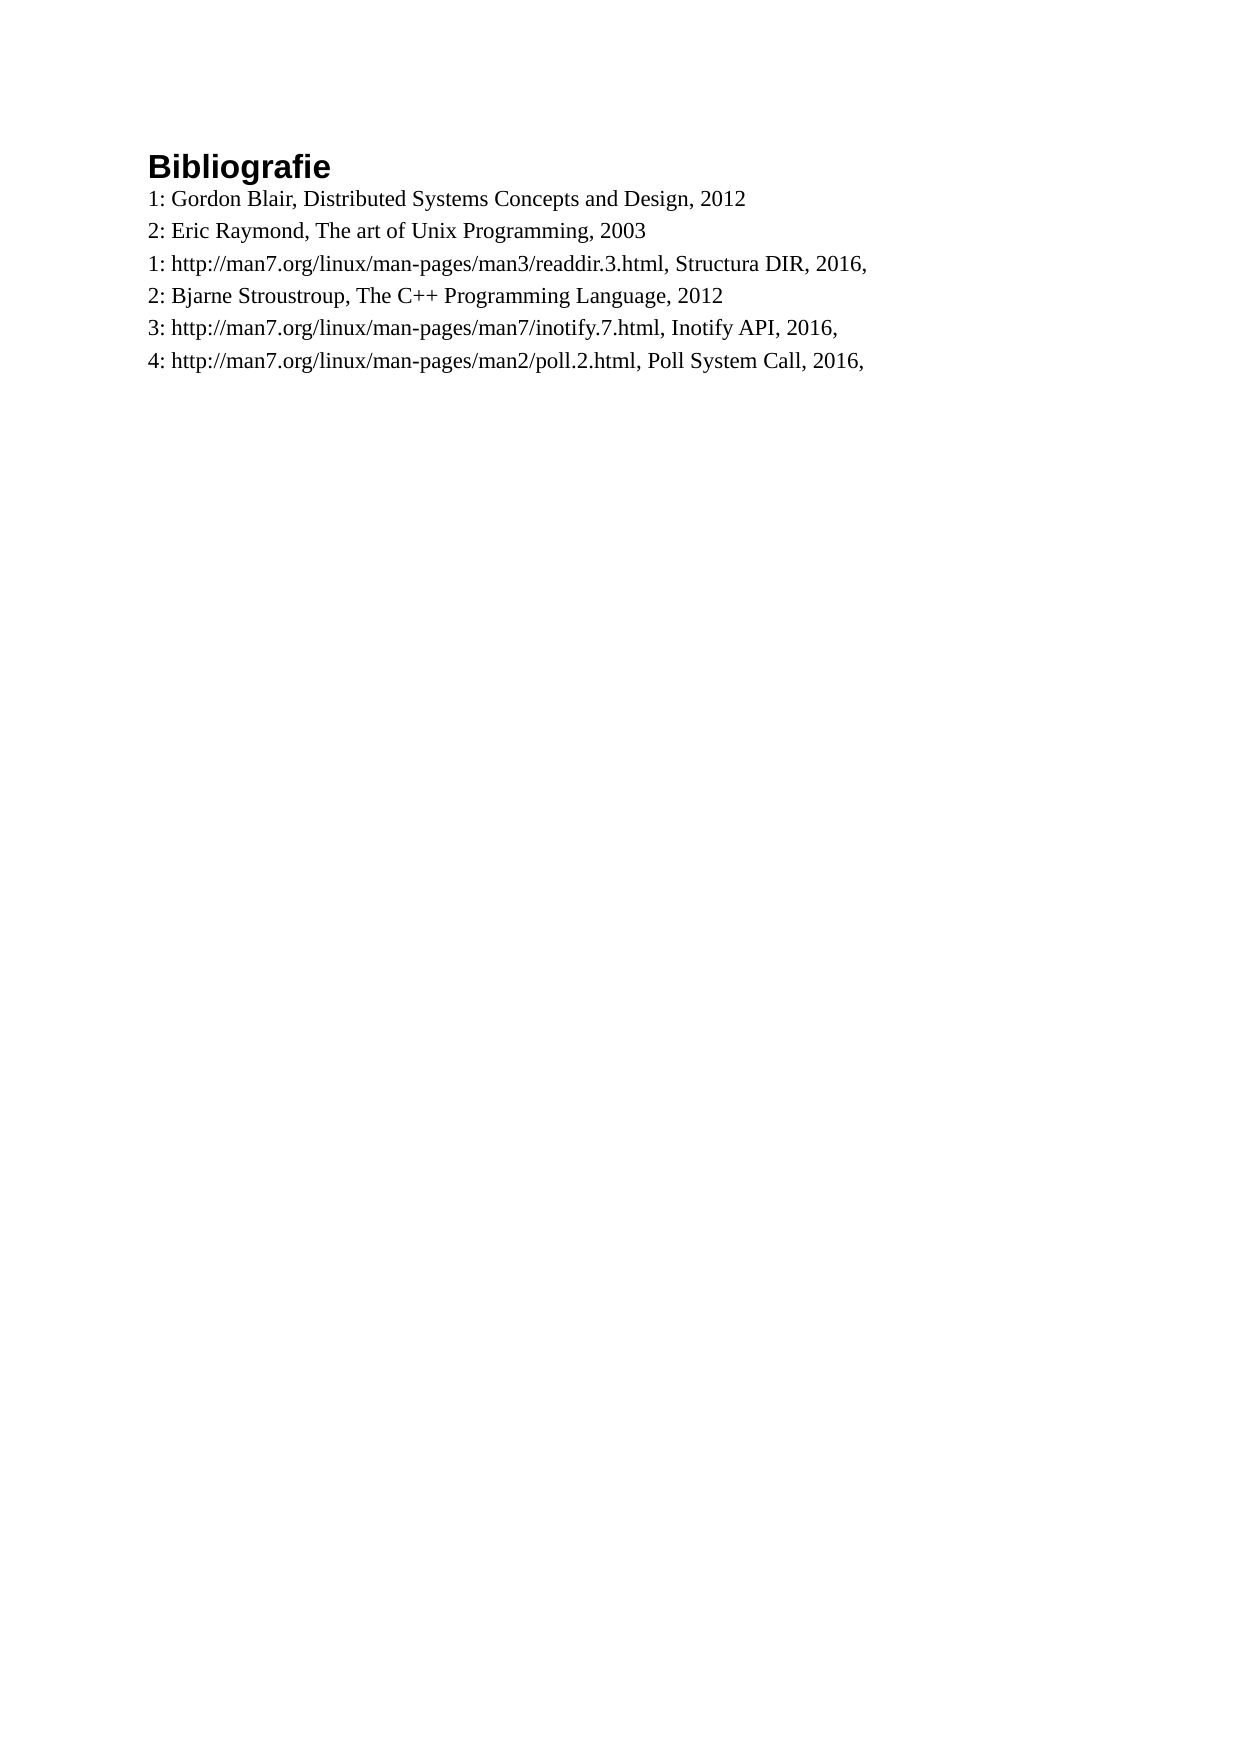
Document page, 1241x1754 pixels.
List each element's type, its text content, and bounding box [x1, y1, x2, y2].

subtitle Bibliografie [148, 147, 1122, 185]
text 2: Eric Raymond, The art of Unix Programming, 2003 [148, 218, 1122, 244]
text 2: Bjarne Stroustroup, The C++ Programming Language, 2012 [148, 282, 1122, 308]
text 4: http://man7.org/linux/man-pages/man2/poll.2.html, Poll System Call, 2016, [148, 347, 1122, 373]
text 1: http://man7.org/linux/man-pages/man3/readdir.3.html, Structura DIR, 2016, [148, 250, 1122, 276]
text 3: http://man7.org/linux/man-pages/man7/inotify.7.html, Inotify API, 2016, [148, 314, 1122, 341]
text 1: Gordon Blair, Distributed Systems Concepts and Design, 2012 [148, 185, 1122, 212]
